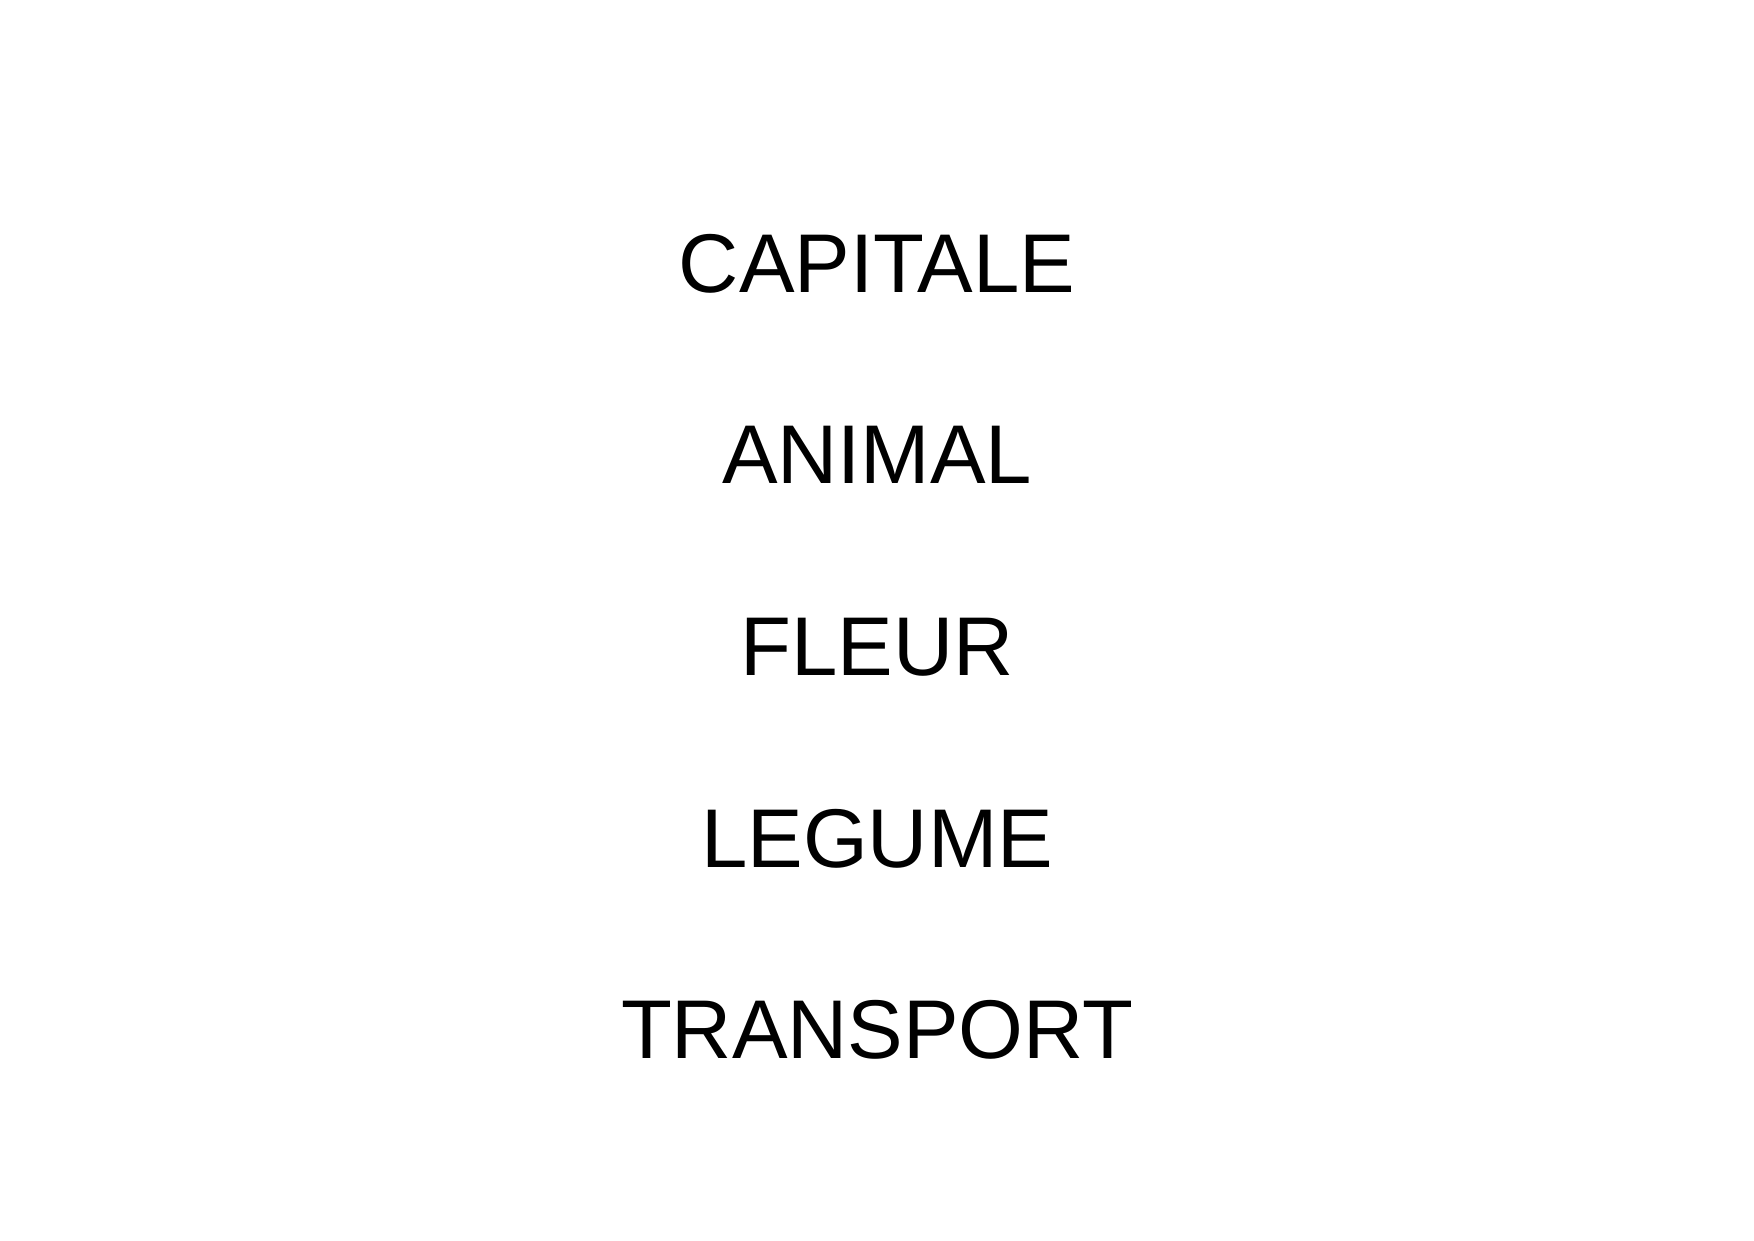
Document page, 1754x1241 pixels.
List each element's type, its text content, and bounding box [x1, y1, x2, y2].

text LEGUME [118, 789, 1636, 885]
text CAPITALE [118, 214, 1636, 310]
text ANIMAL [118, 406, 1636, 501]
text FLEUR [118, 597, 1636, 693]
text TRANSPORT [118, 981, 1636, 1076]
